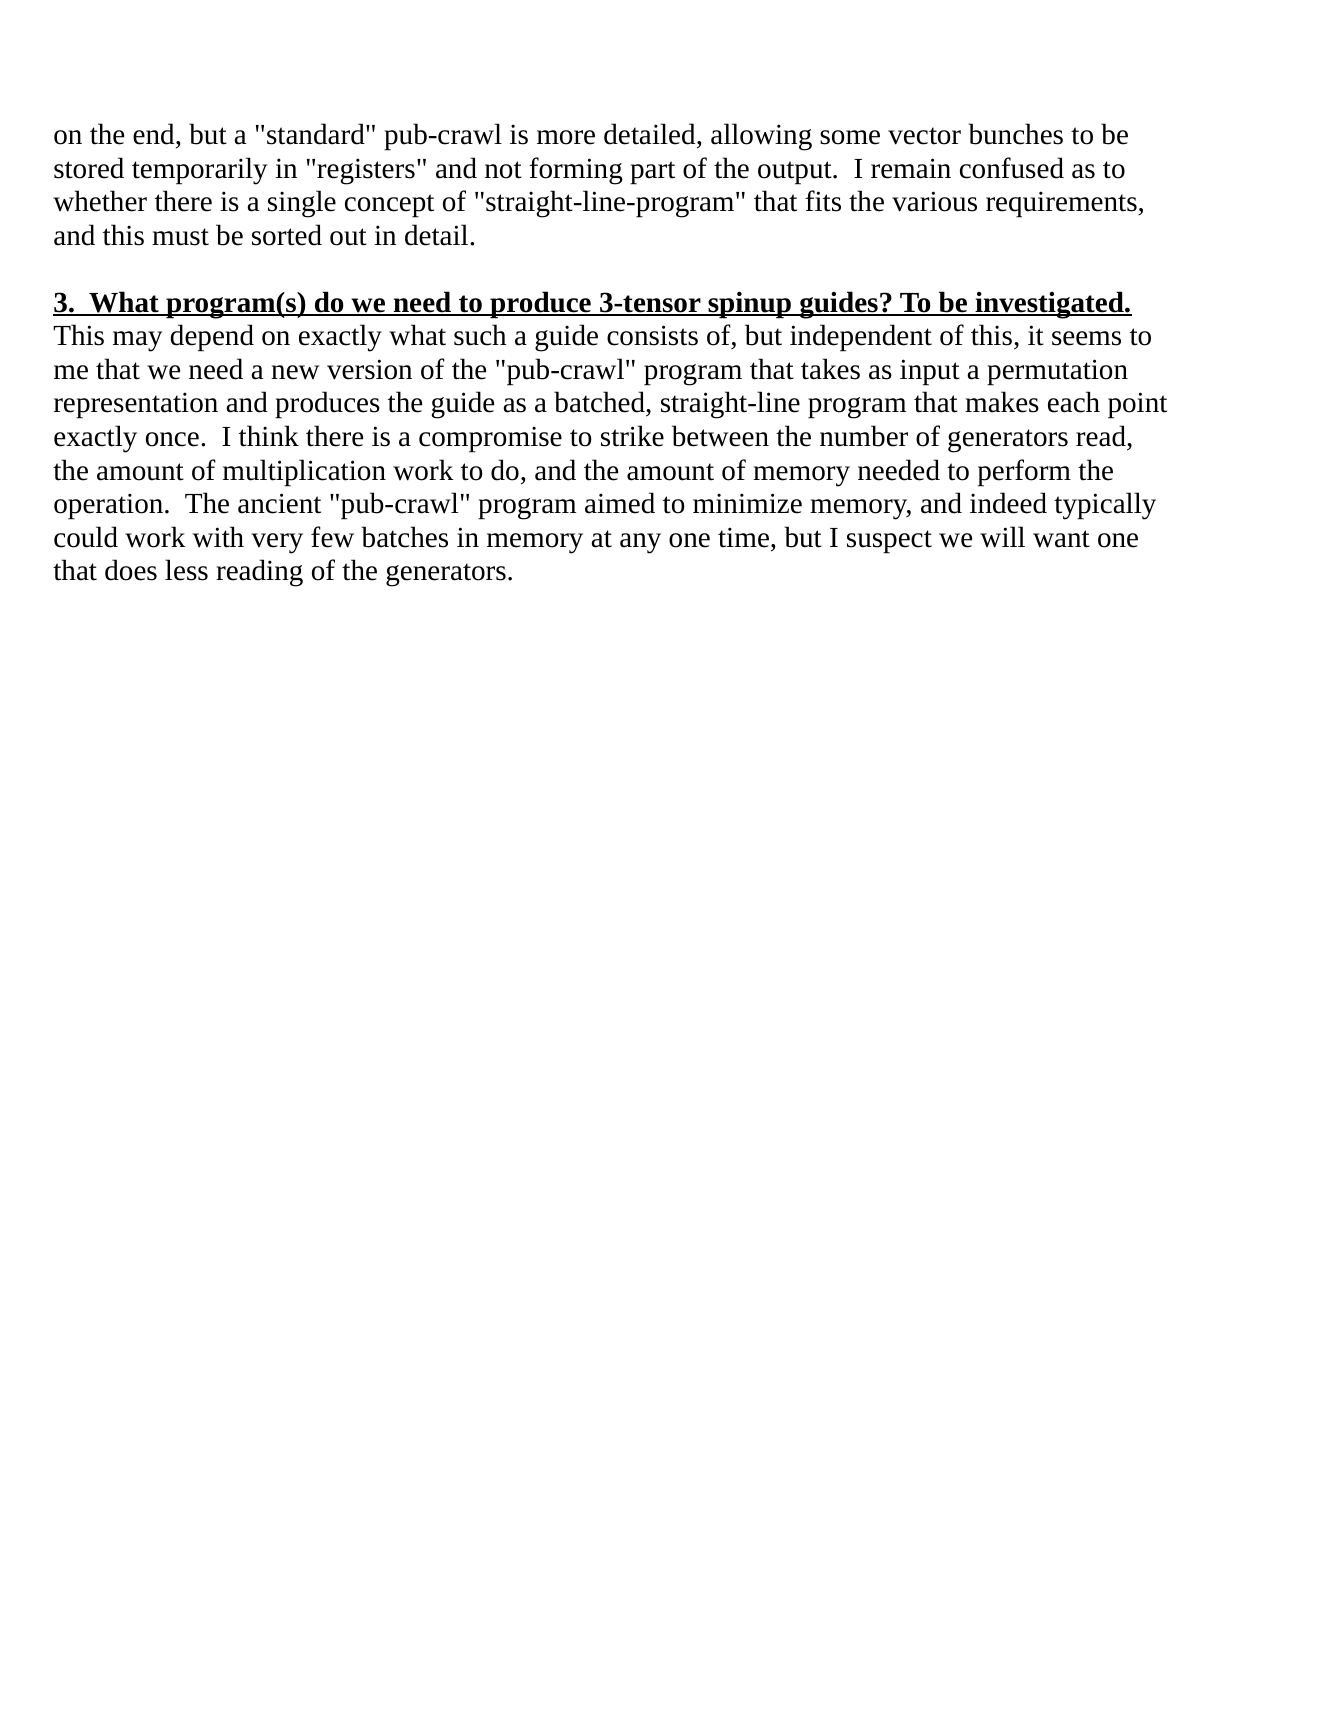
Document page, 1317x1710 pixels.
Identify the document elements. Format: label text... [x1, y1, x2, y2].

text 3. What program(s) do we need to produce 3-tensor spinup guides? To be investigated. [53, 285, 1174, 318]
text This may depend on exactly what such a guide consists of, but independent of this, it seems to me that we need a new version of the "pub-crawl" program that takes as input a permutation representation and produces the guide as a batched, straight-line program that makes each point exactly once. I think there is a compromise to strike between the number of generators read, the amount of multiplication work to do, and the amount of memory needed to perform the operation. The ancient "pub-crawl" program aimed to minimize memory, and indeed typically could work with very few batches in memory at any one time, but I suspect we will want one that does less reading of the generators. [53, 318, 1174, 587]
text on the end, but a "standard" pub-crawl is more detailed, allowing some vector bunches to be stored temporarily in "registers" and not forming part of the output. I remain confused as to whether there is a single concept of "straight-line-program" that fits the various requirements, and this must be sorted out in detail. [53, 117, 1174, 251]
